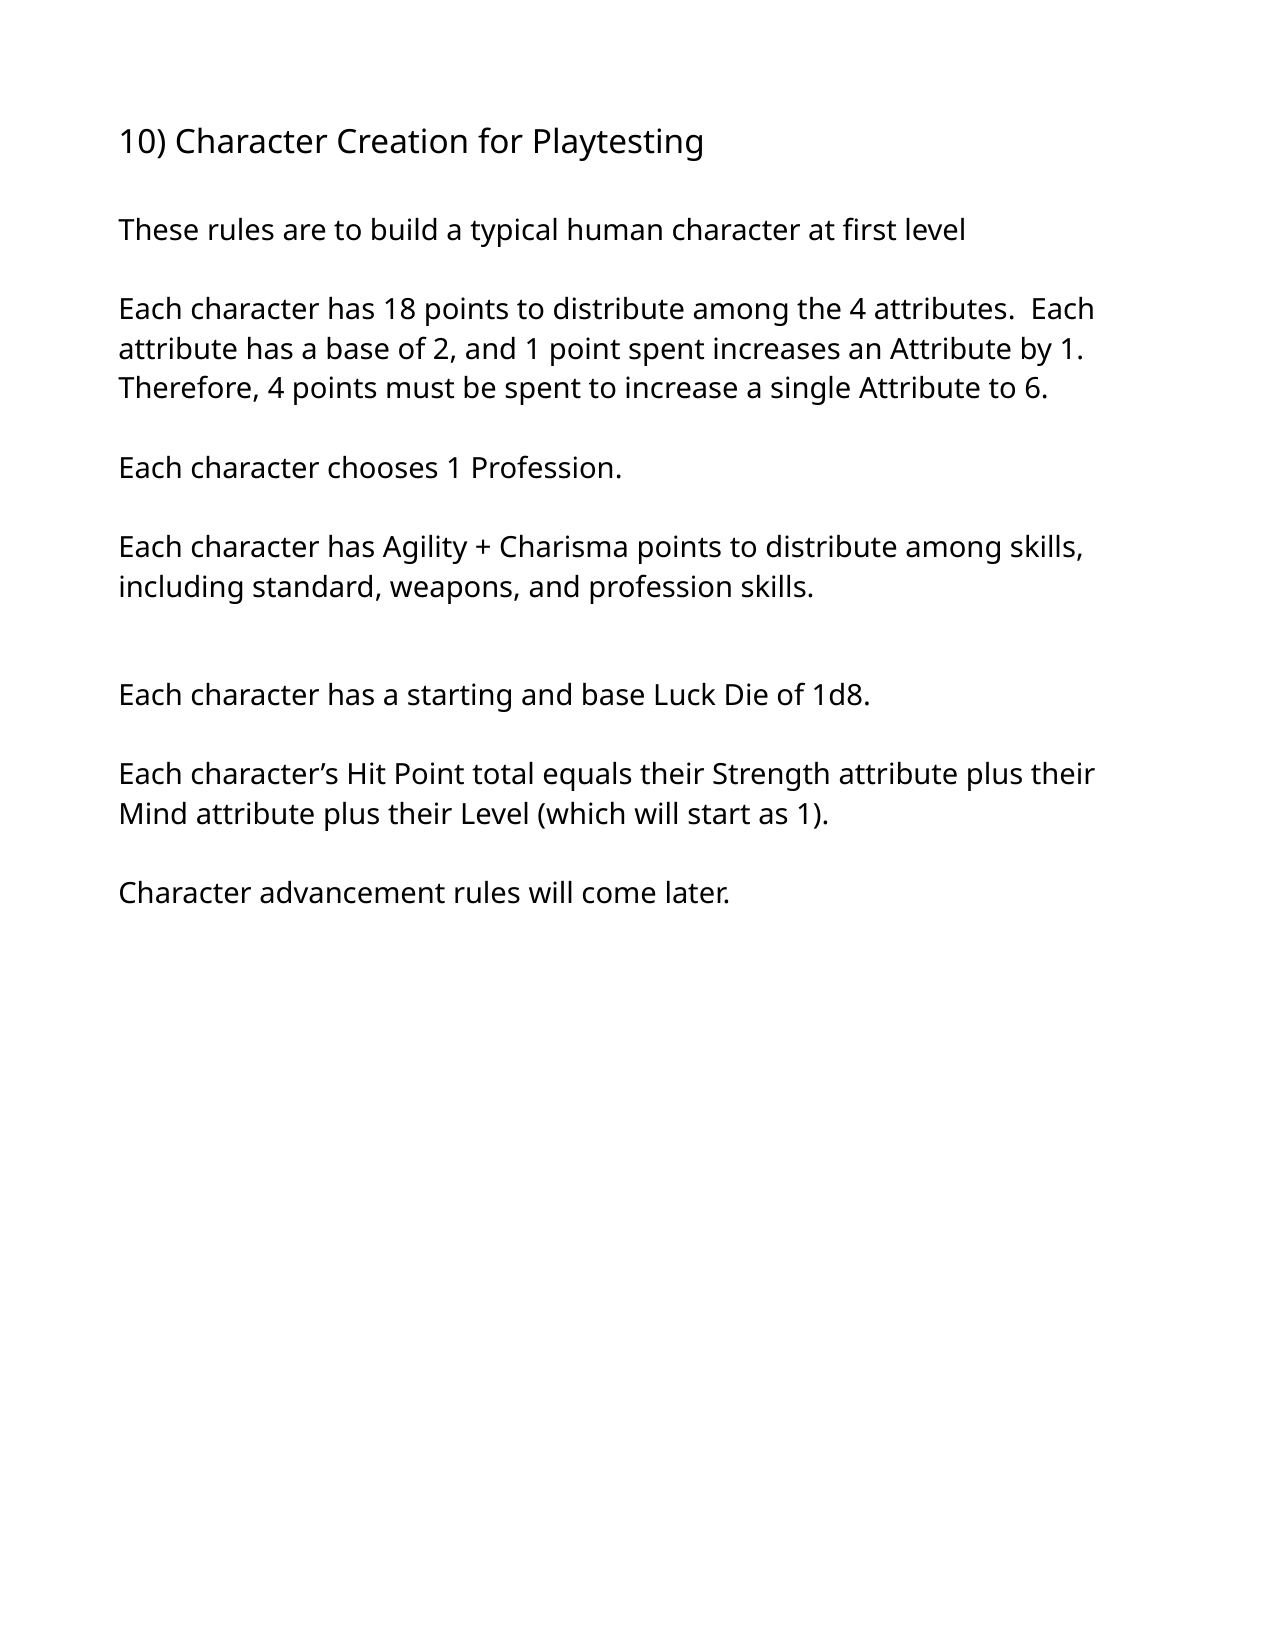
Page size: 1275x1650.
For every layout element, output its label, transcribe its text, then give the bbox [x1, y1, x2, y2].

text Each character has 18 points to distribute among the 4 attributes. Each attribute has a base of 2, and 1 point spent increases an Attribute by 1. Therefore, 4 points must be spent to increase a single Attribute to 6. [118, 288, 1157, 407]
text Character advancement rules will come later. [118, 873, 1157, 912]
text 10) Character Creation for Playtesting [118, 118, 1157, 163]
text Each character has Agility + Charisma points to distribute among skills, including standard, weapons, and profession skills. [118, 526, 1157, 606]
text Each character chooses 1 Profession. [118, 447, 1157, 487]
text These rules are to build a typical human character at first level [118, 209, 1157, 249]
text Each character has a starting and base Luck Die of 1d8. [118, 674, 1157, 714]
text Each character’s Hit Point total equals their Strength attribute plus their Mind attribute plus their Level (which will start as 1). [118, 754, 1157, 833]
